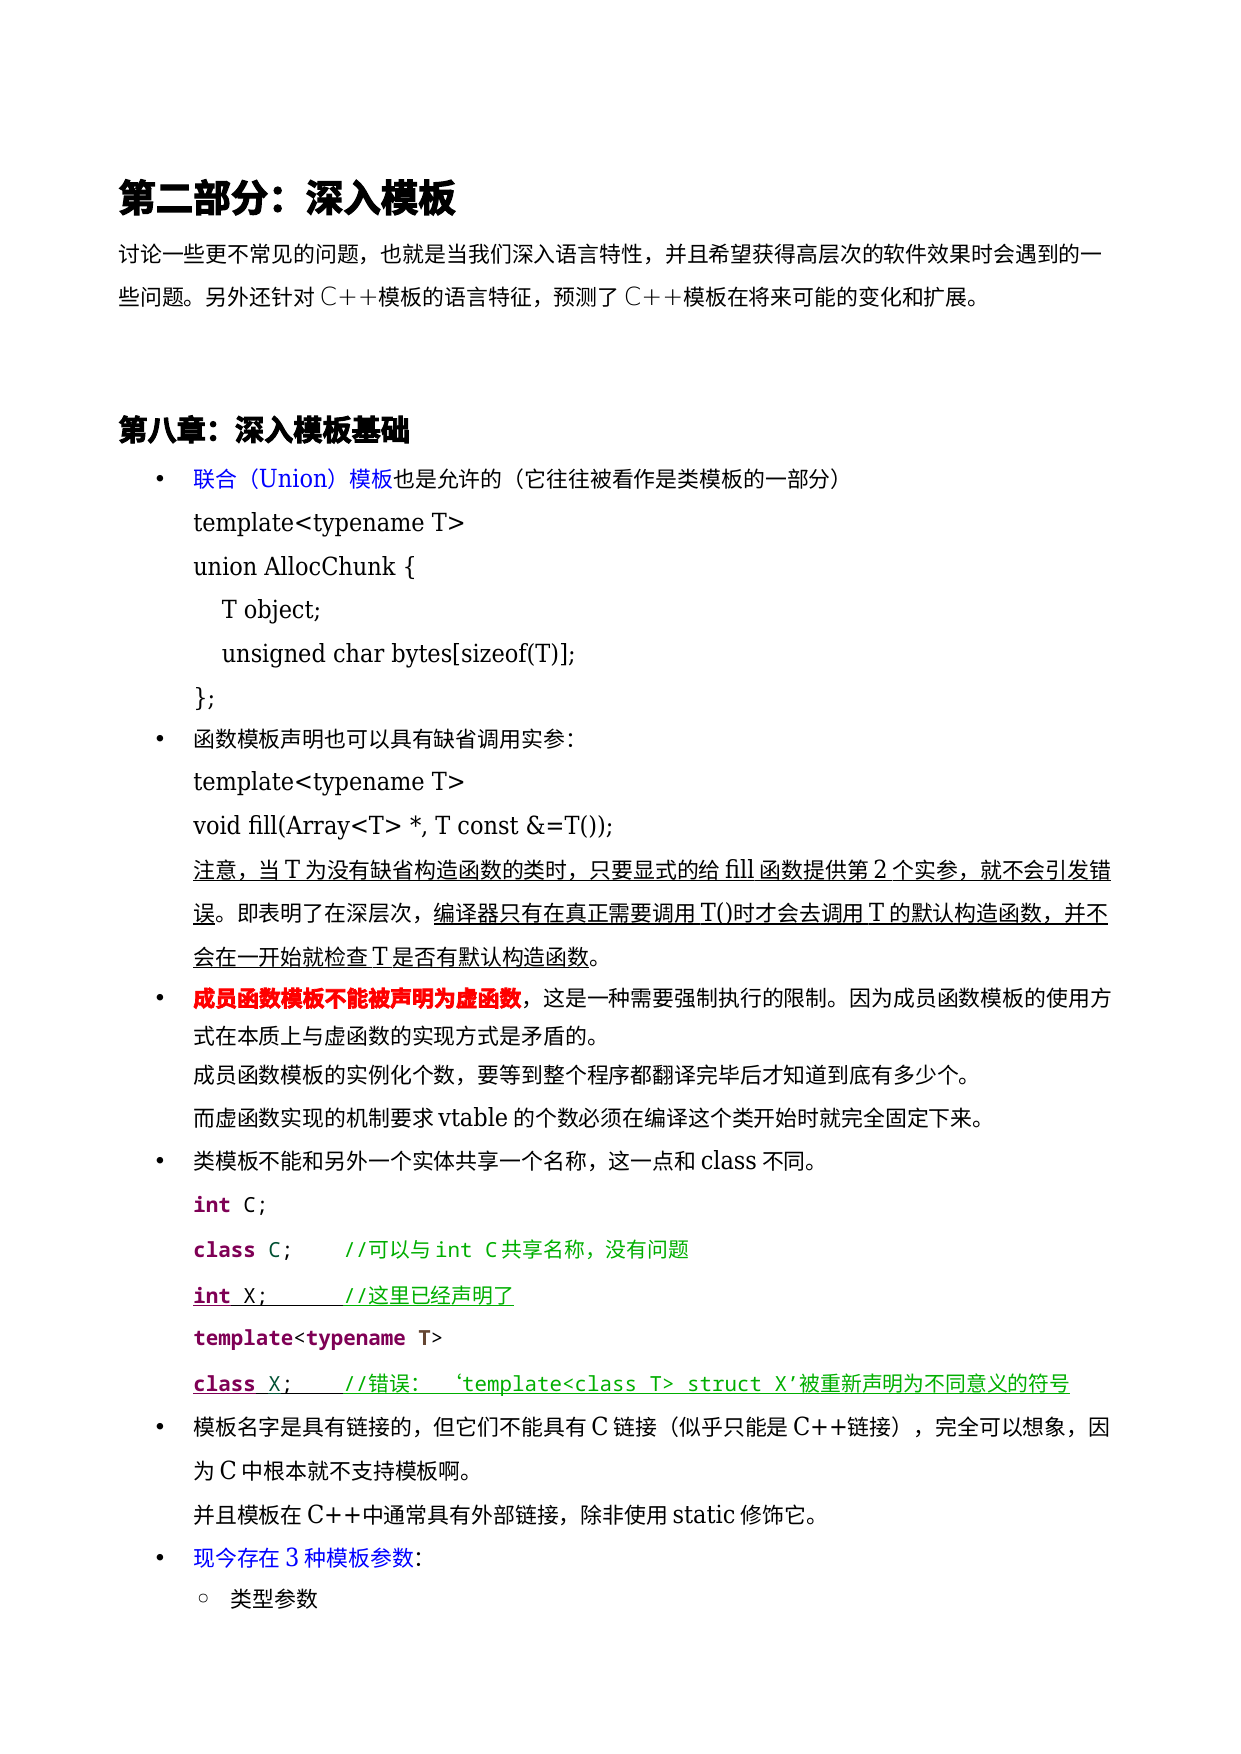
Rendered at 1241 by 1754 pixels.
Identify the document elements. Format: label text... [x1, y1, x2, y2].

subtitle 第八章：深入模板基础 [118, 413, 1122, 447]
list 类模板不能和另外一个实体共享一个名称，这一点和class不同。 int C; class C; //可以与int C共享名称，没有问题 int X; //这里已经声明了 template<typename T> class X; //错误： ‘template<class T> struct X’被重新声明为不同意义的符号 [156, 1147, 1122, 1397]
subtitle 第二部分：深入模板 [118, 177, 1122, 220]
list 类型参数 [193, 1587, 1122, 1613]
text 讨论一些更不常见的问题，也就是当我们深入语言特性，并且希望获得高层次的软件效果时会遇到的一些问题。另外还针对C++模板的语言特征，预测了C++模板在将来可能的变化和扩展。 [118, 242, 1122, 311]
list 现今存在3种模板参数： [156, 1543, 1122, 1573]
list 模板名字是具有链接的，但它们不能具有C链接（似乎只能是C++链接），完全可以想象，因为C中根本就不支持模板啊。 并且模板在C++中通常具有外部链接，除非使用static修饰它。 [156, 1412, 1122, 1529]
list 函数模板声明也可以具有缺省调用实参： template<typename T> void fill(Array<T> *, T const &=T()); 注意，当T为没有缺省构造函数的类时，只要显式的给fill函数提供第2个实参，就不会引发错误。即表明了在深层次，编译器只有在真正需要调用T()时才会去调用T的默认构造函数，并不会在一开始就检查T是否有默认构造函数。 [156, 727, 1122, 971]
list 成员函数模板不能被声明为虚函数，这是一种需要强制执行的限制。因为成员函数模板的使用方式在本质上与虚函数的实现方式是矛盾的。 成员函数模板的实例化个数，要等到整个程序都翻译完毕后才知道到底有多少个。 而虚函数实现的机制要求vtable的个数必须在编译这个类开始时就完全固定下来。 [156, 986, 1122, 1132]
list 联合（Union）模板也是允许的（它往往被看作是类模板的一部分） template<typename T> union AllocChunk { T object; unsigned char bytes[sizeof(T)]; }; [156, 464, 1122, 712]
